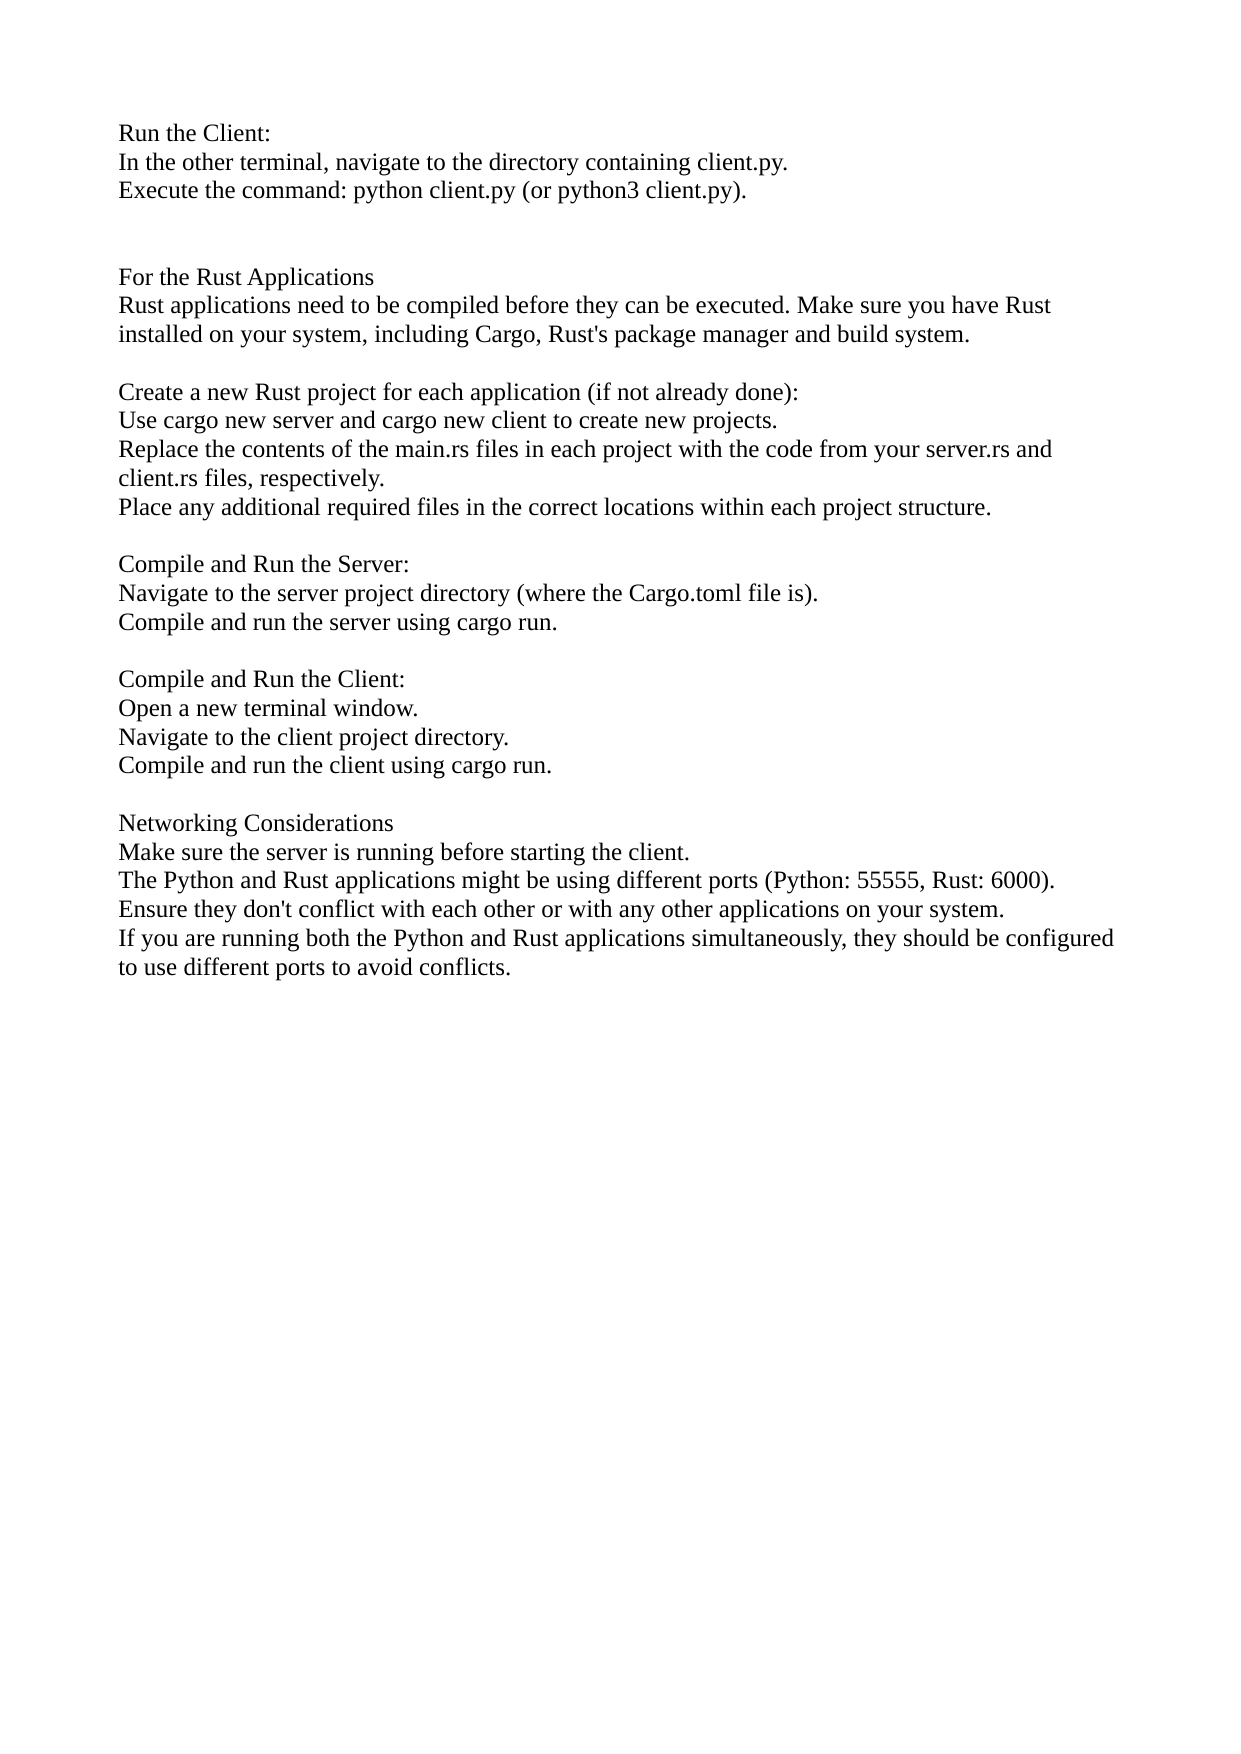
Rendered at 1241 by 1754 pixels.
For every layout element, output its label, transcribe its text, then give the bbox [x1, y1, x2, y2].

text Rust applications need to be compiled before they can be executed. Make sure you have Rust installed on your system, including Cargo, Rust's package manager and build system. [118, 291, 1122, 348]
text Use cargo new server and cargo new client to create new projects. [118, 406, 1122, 434]
text Compile and run the server using cargo run. [118, 607, 1122, 636]
text Execute the command: python client.py (or python3 client.py). [118, 176, 1122, 204]
text Compile and Run the Client: [118, 664, 1122, 693]
text Create a new Rust project for each application (if not already done): [118, 377, 1122, 406]
text Open a new terminal window. [118, 693, 1122, 722]
text Replace the contents of the main.rs files in each project with the code from your server.rs and client.rs files, respectively. [118, 434, 1122, 492]
text Compile and Run the Server: [118, 549, 1122, 578]
text Navigate to the server project directory (where the Cargo.toml file is). [118, 578, 1122, 607]
text Compile and run the client using cargo run. [118, 751, 1122, 779]
text Run the Client: [118, 118, 1122, 147]
text Make sure the server is running before starting the client. [118, 837, 1122, 866]
text The Python and Rust applications might be using different ports (Python: 55555, Rust: 6000). Ensure they don't conflict with each other or with any other applications on your system. [118, 866, 1122, 923]
text For the Rust Applications [118, 262, 1122, 291]
text In the other terminal, navigate to the directory containing client.py. [118, 147, 1122, 176]
text Navigate to the client project directory. [118, 722, 1122, 751]
text Place any additional required files in the correct locations within each project structure. [118, 492, 1122, 521]
text If you are running both the Python and Rust applications simultaneously, they should be configured to use different ports to avoid conflicts. [118, 923, 1122, 981]
text Networking Considerations [118, 808, 1122, 837]
